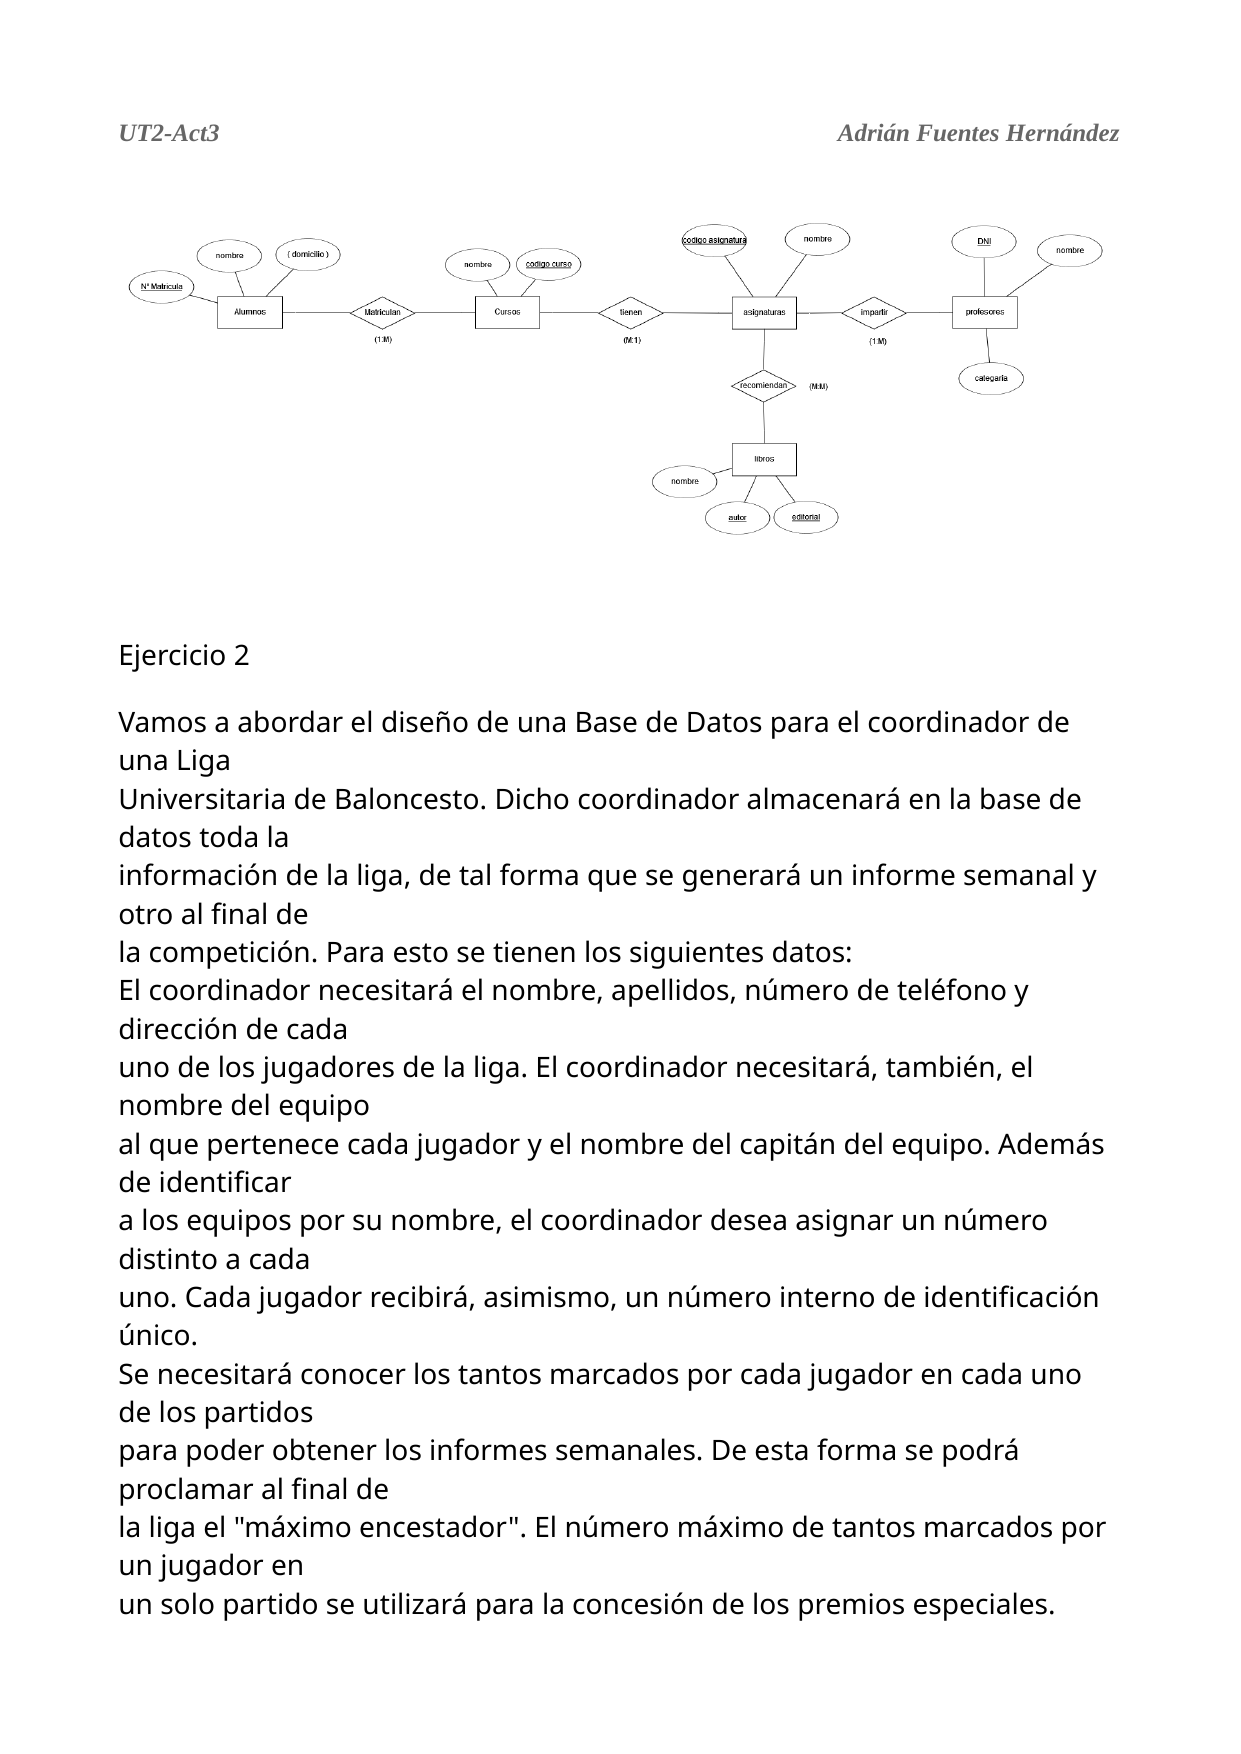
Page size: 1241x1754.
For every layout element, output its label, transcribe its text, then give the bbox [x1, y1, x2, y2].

text Ejercicio 2 Vamos a abordar el diseño de una Base de Datos para el coordinador de una Liga Universitaria de Baloncesto. Dicho coordinador almacenará en la base de datos toda la información de la liga, de tal forma que se generará un informe semanal y otro al final de la competición. Para esto se tienen los siguientes datos: El coordinador necesitará el nombre, apellidos, número de teléfono y dirección de cada uno de los jugadores de la liga. El coordinador necesitará, también, el nombre del equipo al que pertenece cada jugador y el nombre del capitán del equipo. Además de identificar a los equipos por su nombre, el coordinador desea asignar un número distinto a cada uno. Cada jugador recibirá, asimismo, un número interno de identificación único. Se necesitará conocer los tantos marcados por cada jugador en cada uno de los partidos para poder obtener los informes semanales. De esta forma se podrá proclamar al final de la liga el "máximo encestador". El número máximo de tantos marcados por un jugador en un solo partido se utilizará para la concesión de los premios especiales. [118, 635, 1122, 1622]
picture [118, 176, 1123, 578]
